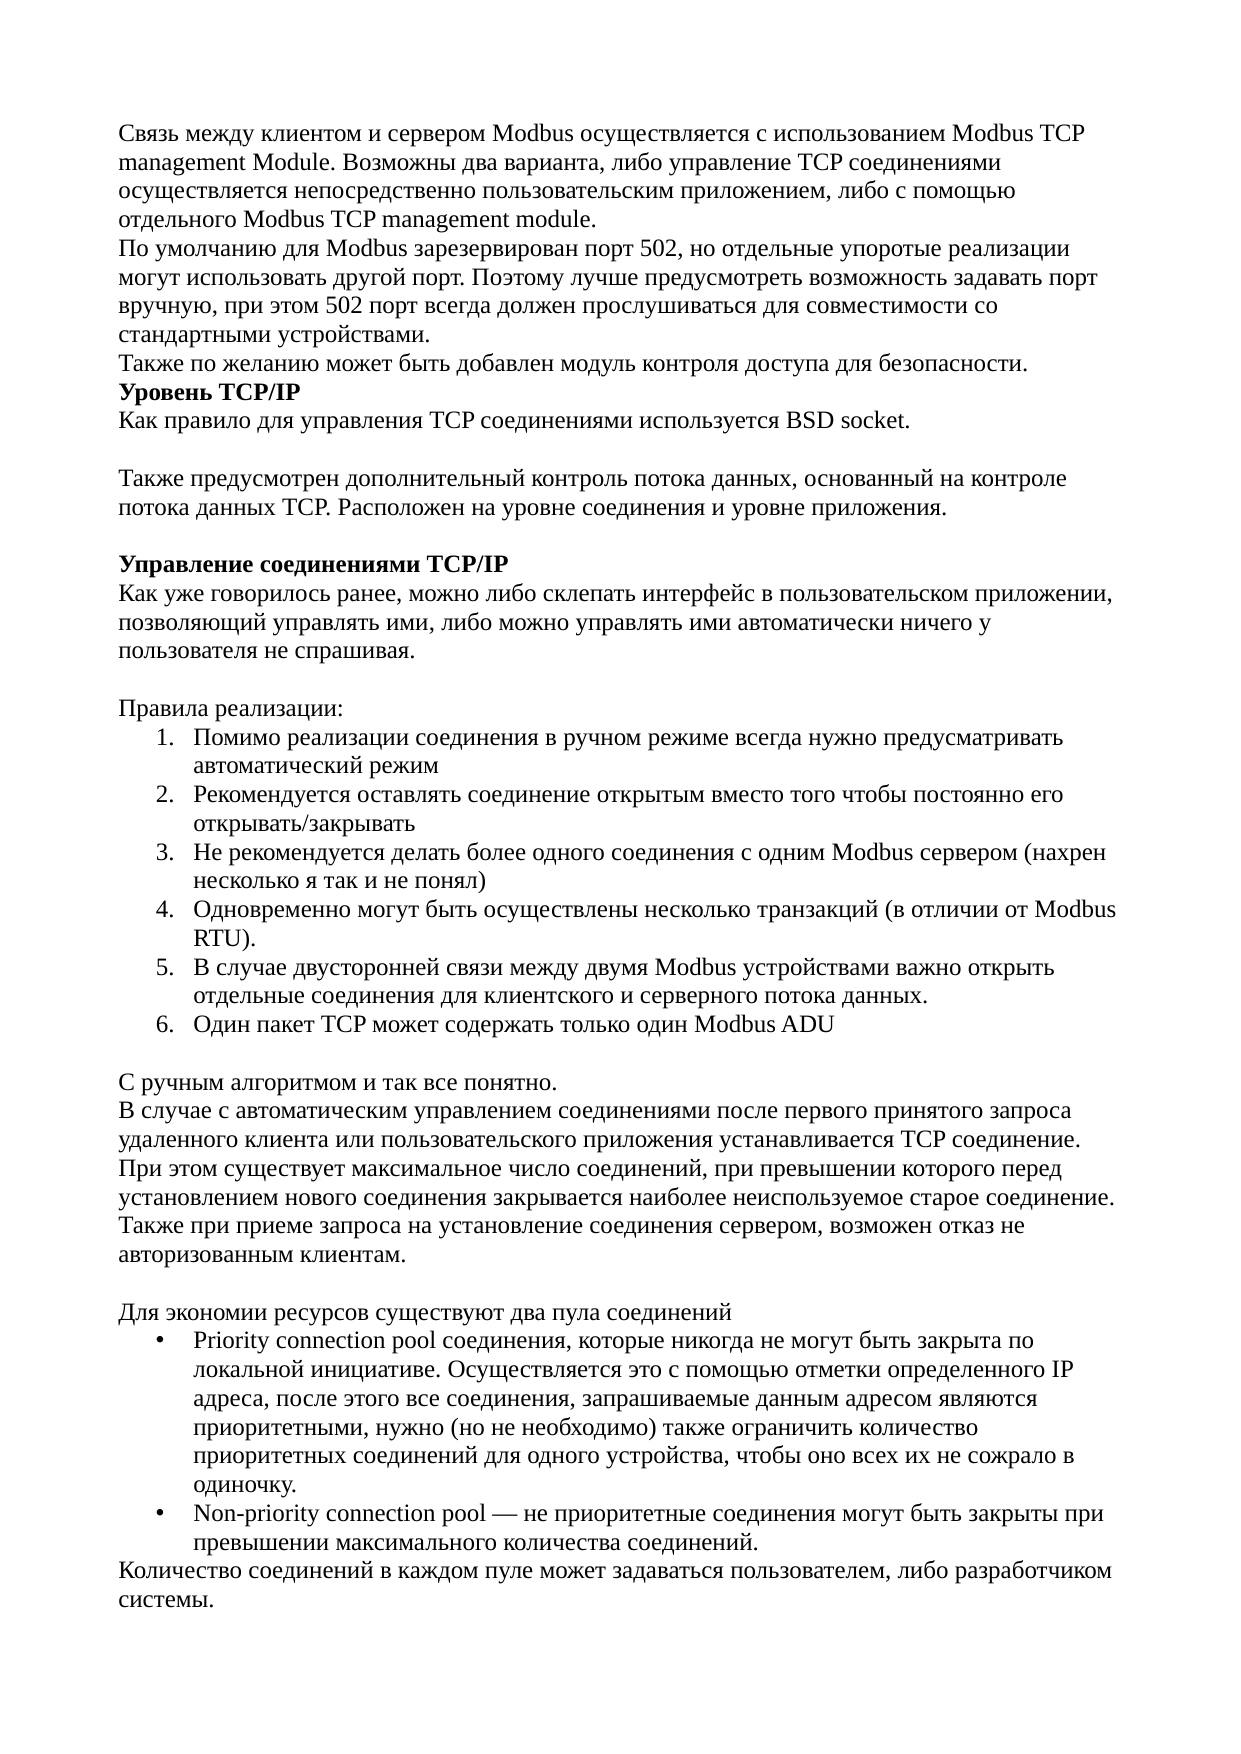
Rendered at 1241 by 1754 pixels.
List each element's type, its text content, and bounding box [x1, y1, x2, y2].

text Также предусмотрен дополнительный контроль потока данных, основанный на контроле потока данных TCP. Расположен на уровне соединения и уровне приложения. [118, 463, 1122, 521]
list Рекомендуется оставлять соединение открытым вместо того чтобы постоянно его открывать/закрывать [156, 779, 1122, 837]
text Как уже говорилось ранее, можно либо склепать интерфейс в пользовательском приложении, позволяющий управлять ими, либо можно управлять ими автоматически ничего у пользователя не спрашивая. [118, 578, 1122, 664]
list Один пакет TCP может содержать только один Modbus ADU [156, 1009, 1122, 1038]
list Priority connection pool соединения, которые никогда не могут быть закрыта по локальной инициативе. Осуществляется это с помощью отметки определенного IP адреса, после этого все соединения, запрашиваемые данным адресом являются приоритетными, нужно (но не необходимо) также ограничить количество приоритетных соединений для одного устройства, чтобы оно всех их не сожрало в одиночку. [156, 1326, 1122, 1498]
list Помимо реализации соединения в ручном режиме всегда нужно предусматривать автоматический режим [156, 722, 1122, 779]
text Уровень TCP/IP [118, 377, 1122, 406]
text Для экономии ресурсов существуют два пула соединений [118, 1297, 1122, 1326]
text Правила реализации: [118, 693, 1122, 722]
text С ручным алгоритмом и так все понятно. [118, 1067, 1122, 1096]
text По умолчанию для Modbus зарезервирован порт 502, но отдельные упоротые реализации могут использовать другой порт. Поэтому лучше предусмотреть возможность задавать порт вручную, при этом 502 порт всегда должен прослушиваться для совместимости со стандартными устройствами. [118, 233, 1122, 348]
text В случае с автоматическим управлением соединениями после первого принятого запроса удаленного клиента или пользовательского приложения устанавливается TCP соединение. При этом существует максимальное число соединений, при превышении которого перед установлением нового соединения закрывается наиболее неиспользуемое старое соединение. Также при приеме запроса на установление соединения сервером, возможен отказ не авторизованным клиентам. [118, 1096, 1122, 1268]
list Не рекомендуется делать более одного соединения с одним Modbus сервером (нахрен несколько я так и не понял) [156, 837, 1122, 894]
text Связь между клиентом и сервером Modbus осуществляется с использованием Modbus TCP management Module. Возможны два варианта, либо управление TCP соединениями осуществляется непосредственно пользовательским приложением, либо с помощью отдельного Modbus TCP management module. [118, 118, 1122, 233]
list Одновременно могут быть осуществлены несколько транзакций (в отличии от Modbus RTU). [156, 894, 1122, 952]
text Количество соединений в каждом пуле может задаваться пользователем, либо разработчиком системы. [118, 1556, 1122, 1613]
text Также по желанию может быть добавлен модуль контроля доступа для безопасности. [118, 348, 1122, 377]
text Управление соединениями TCP/IP [118, 549, 1122, 578]
text Как правило для управления TCP соединениями используется BSD socket. [118, 406, 1122, 434]
list Non-priority connection pool — не приоритетные соединения могут быть закрыты при превышении максимального количества соединений. [156, 1498, 1122, 1556]
list В случае двусторонней связи между двумя Modbus устройствами важно открыть отдельные соединения для клиентского и серверного потока данных. [156, 952, 1122, 1009]
